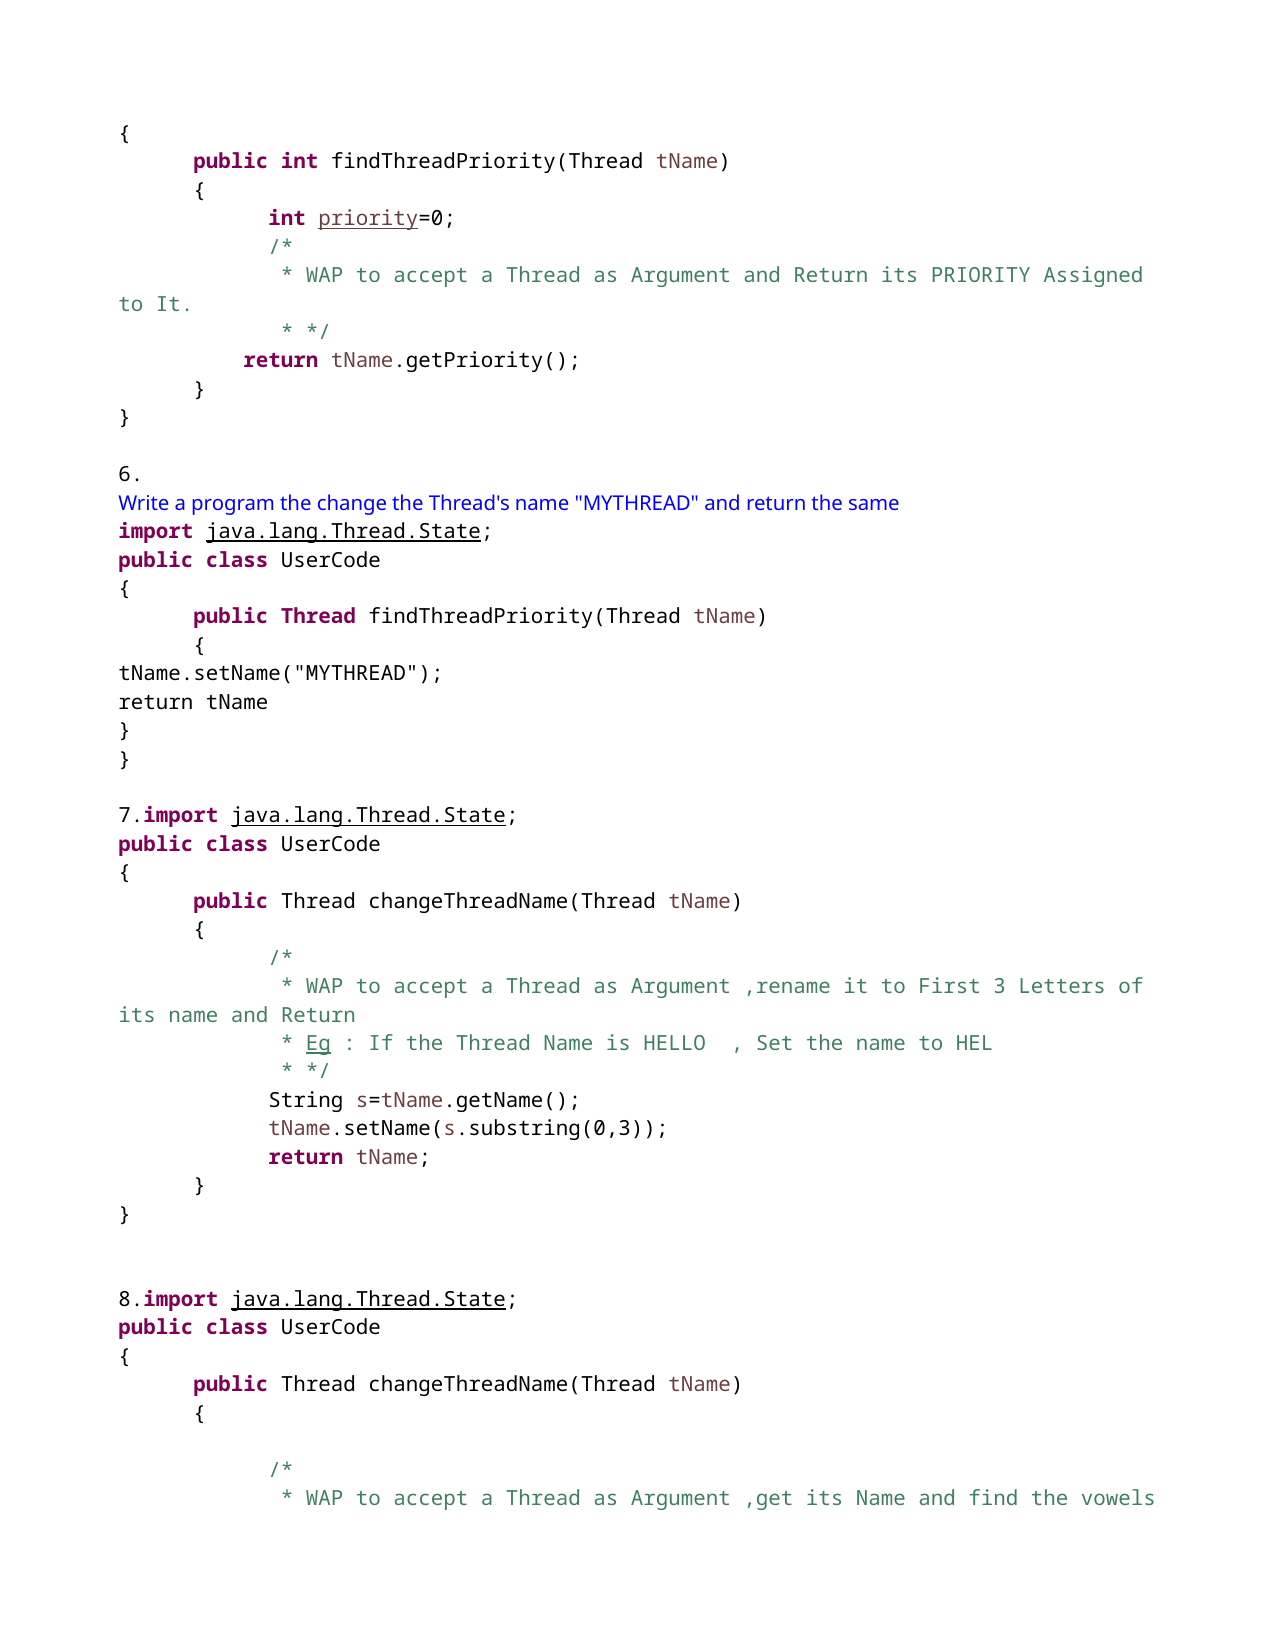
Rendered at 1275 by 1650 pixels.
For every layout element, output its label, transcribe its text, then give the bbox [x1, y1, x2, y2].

text * */ [118, 317, 1157, 346]
text 8.import java.lang.Thread.State; [118, 1284, 1157, 1312]
text } [118, 715, 1157, 744]
text /* [118, 943, 1157, 971]
text public class UserCode [118, 545, 1157, 573]
text { [118, 1398, 1157, 1426]
text /* [118, 232, 1157, 260]
text } [118, 1199, 1157, 1227]
text { [118, 1341, 1157, 1369]
text { [118, 175, 1157, 203]
text return tName; [118, 1142, 1157, 1170]
text public class UserCode [118, 829, 1157, 857]
text { [118, 857, 1157, 886]
text { [118, 573, 1157, 602]
text 7.import java.lang.Thread.State; [118, 801, 1157, 829]
text * */ [118, 1057, 1157, 1085]
text * WAP to accept a Thread as Argument ,rename it to First 3 Letters of its name and Return [118, 971, 1157, 1028]
text return tName.getPriority(); [118, 346, 1157, 374]
text { [118, 914, 1157, 943]
text 6. Write a program the change the Thread's name "MYTHREAD" and return the same [118, 459, 1157, 516]
text tName.setName(s.substring(0,3)); [118, 1113, 1157, 1142]
text public Thread findThreadPriority(Thread tName) [118, 602, 1157, 630]
text public Thread changeThreadName(Thread tName) [118, 1369, 1157, 1398]
text } [118, 402, 1157, 431]
text } [118, 1170, 1157, 1199]
text String s=tName.getName(); [118, 1085, 1157, 1113]
text return tName [118, 687, 1157, 715]
text * WAP to accept a Thread as Argument ,get its Name and find the vowels [118, 1483, 1157, 1512]
text public class UserCode [118, 1312, 1157, 1341]
text public int findThreadPriority(Thread tName) [118, 147, 1157, 175]
text int priority=0; [118, 203, 1157, 232]
text } [118, 374, 1157, 402]
text } [118, 744, 1157, 772]
text * WAP to accept a Thread as Argument and Return its PRIORITY Assigned to It. [118, 260, 1157, 317]
text public Thread changeThreadName(Thread tName) [118, 886, 1157, 914]
text import java.lang.Thread.State; [118, 516, 1157, 545]
text tName.setName("MYTHREAD"); [118, 658, 1157, 687]
text { [118, 118, 1157, 147]
text * Eg : If the Thread Name is HELLO , Set the name to HEL [118, 1028, 1157, 1057]
text { [118, 630, 1157, 658]
text /* [118, 1455, 1157, 1483]
